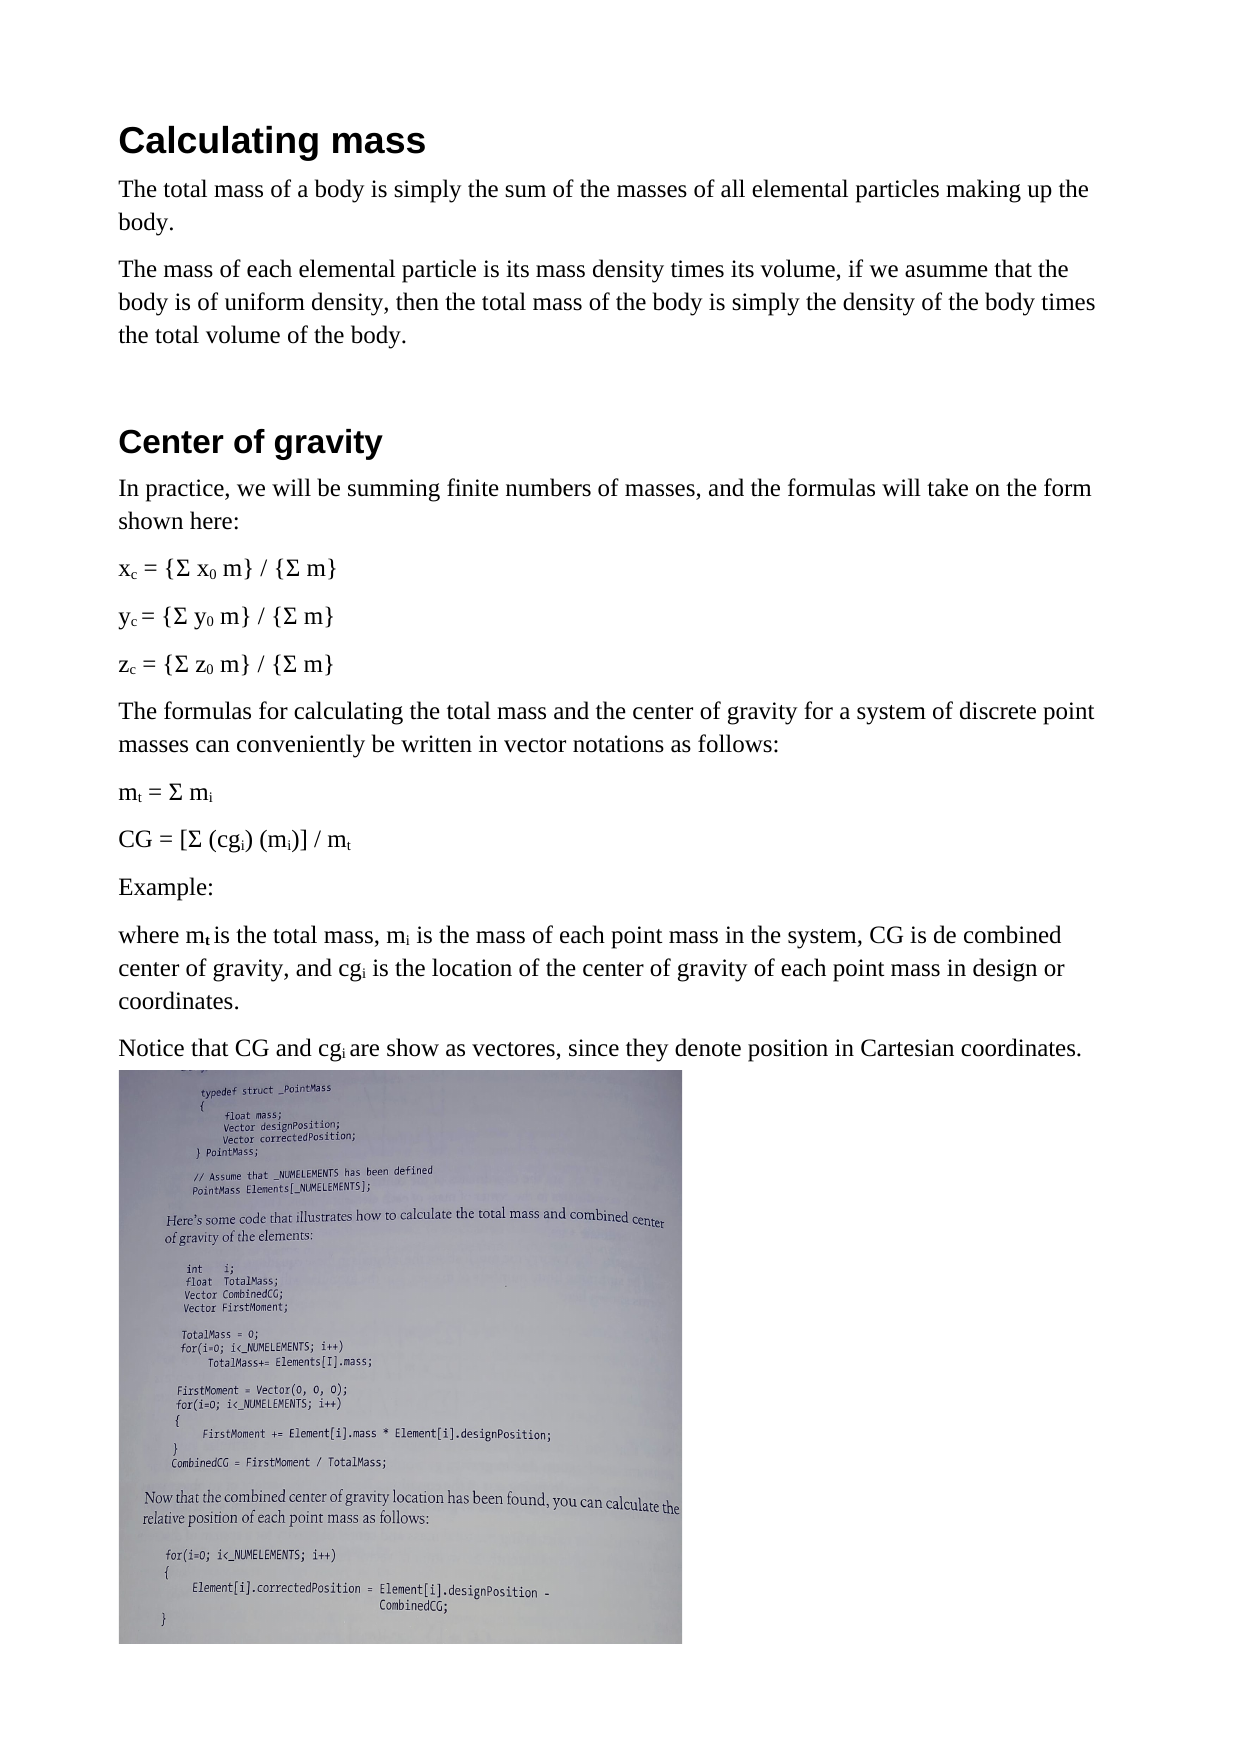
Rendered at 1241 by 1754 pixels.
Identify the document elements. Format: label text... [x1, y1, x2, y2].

picture [118, 1070, 683, 1644]
subtitle Center of gravity [118, 422, 1122, 460]
text zc = {Σ z0 m} / {Σ m} [118, 649, 1122, 677]
text Notice that CG and cgi are show as vectores, since they denote position in Cartesian coordinates. [118, 1033, 1122, 1062]
subtitle Calculating mass [118, 118, 1122, 161]
text The total mass of a body is simply the sum of the masses of all elemental particles making up the body. [118, 174, 1122, 236]
text Example: [118, 872, 1122, 901]
text The mass of each elemental particle is its mass density times its volume, if we asumme that the body is of uniform density, then the total mass of the body is simply the density of the body times the total volume of the body. [118, 254, 1122, 349]
text yc = {Σ y0 m} / {Σ m} [118, 601, 1122, 630]
text mt = Σ mi [118, 777, 1122, 806]
text where mt is the total mass, mi is the mass of each point mass in the system, CG is de combined center of gravity, and cgi is the location of the center of gravity of each point mass in design or coordinates. [118, 920, 1122, 1014]
text xc = {Σ x0 m} / {Σ m} [118, 553, 1122, 582]
text The formulas for calculating the total mass and the center of gravity for a system of discrete point masses can conveniently be written in vector notations as follows: [118, 696, 1122, 758]
text CG = [Σ (cgi) (mi)] / mt [118, 824, 1122, 853]
text In practice, we will be summing finite numbers of masses, and the formulas will take on the form shown here: [118, 473, 1122, 534]
